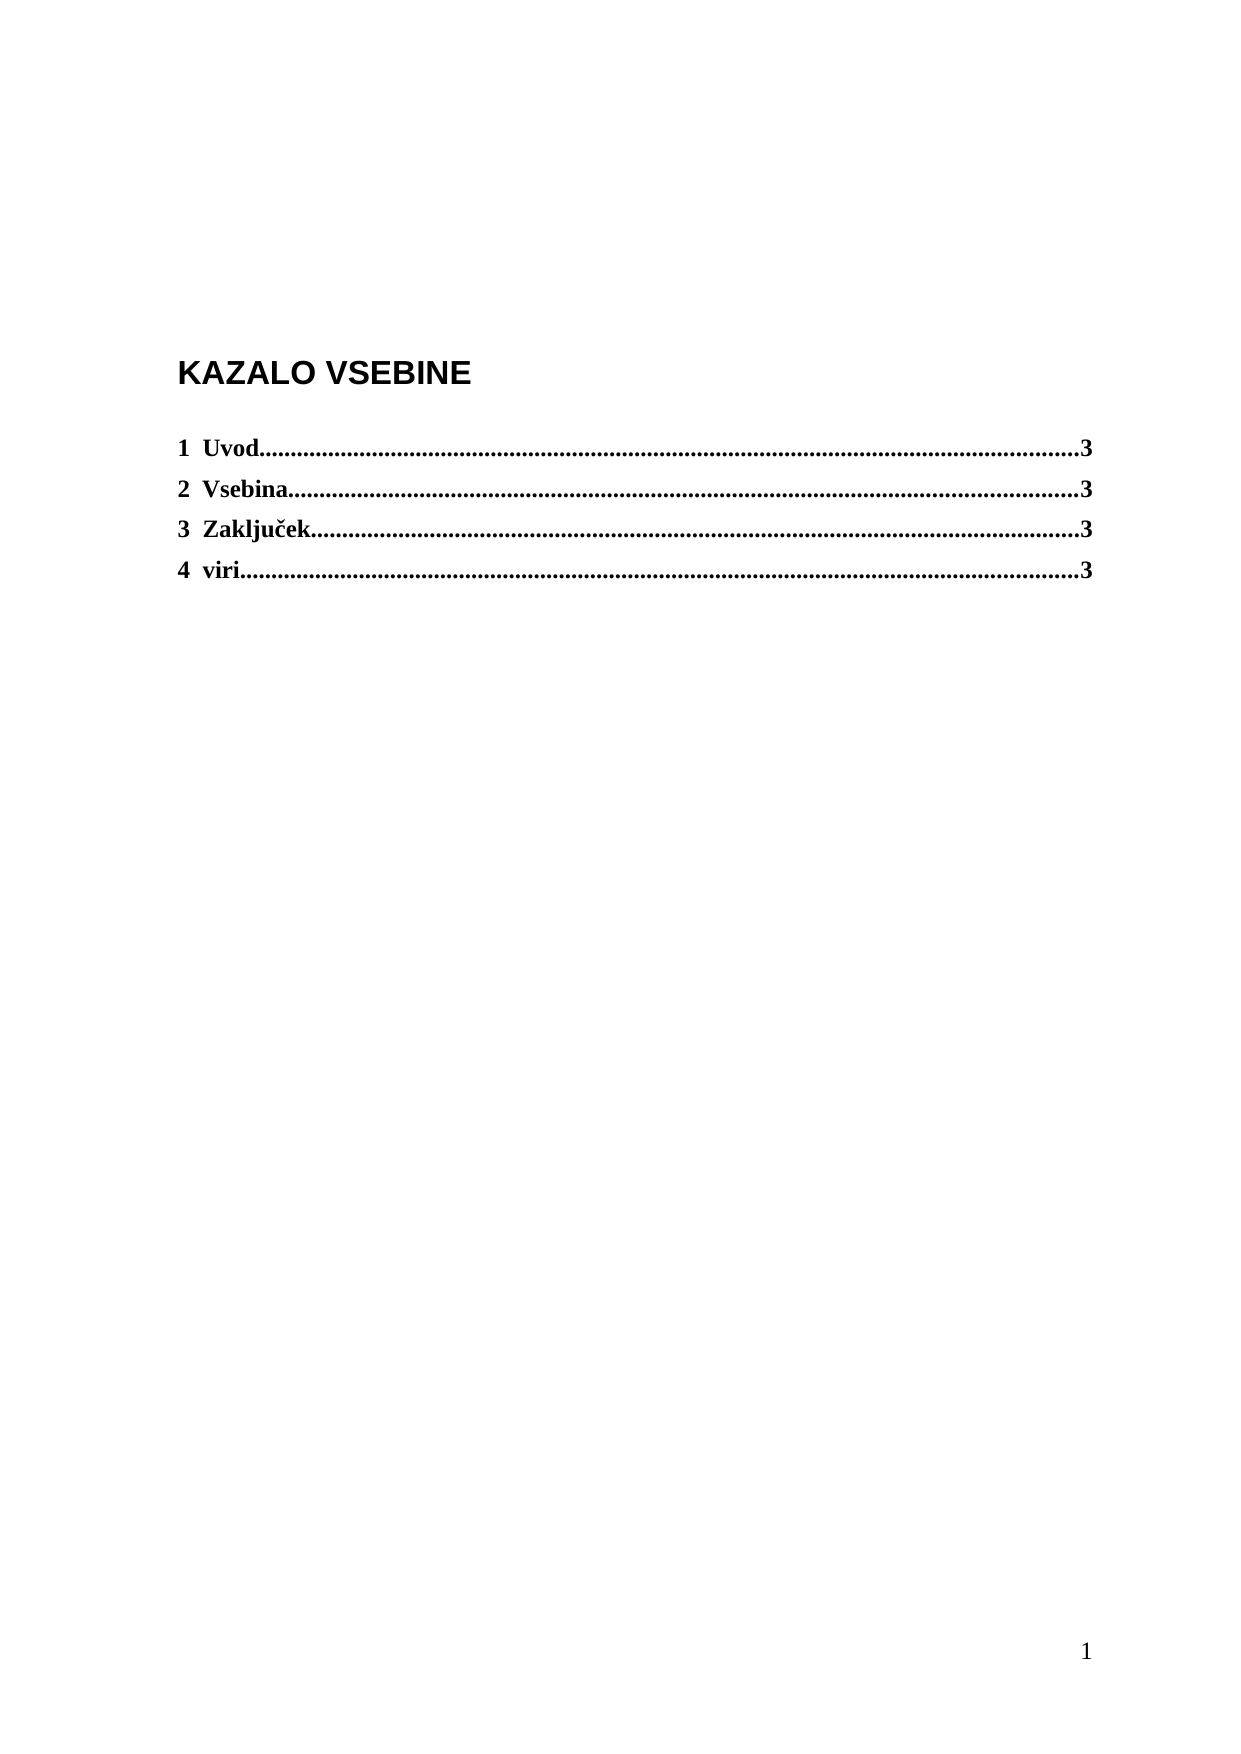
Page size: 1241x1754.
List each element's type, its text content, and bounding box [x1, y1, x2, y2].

text 2 Vsebina 3 [177, 474, 1093, 502]
subtitle Kazalo vsebine [177, 353, 1093, 392]
text 3 Zaključek 3 [177, 514, 1093, 543]
text 1 Uvod 3 [177, 433, 1093, 462]
text 4 viri 3 [177, 555, 1093, 583]
